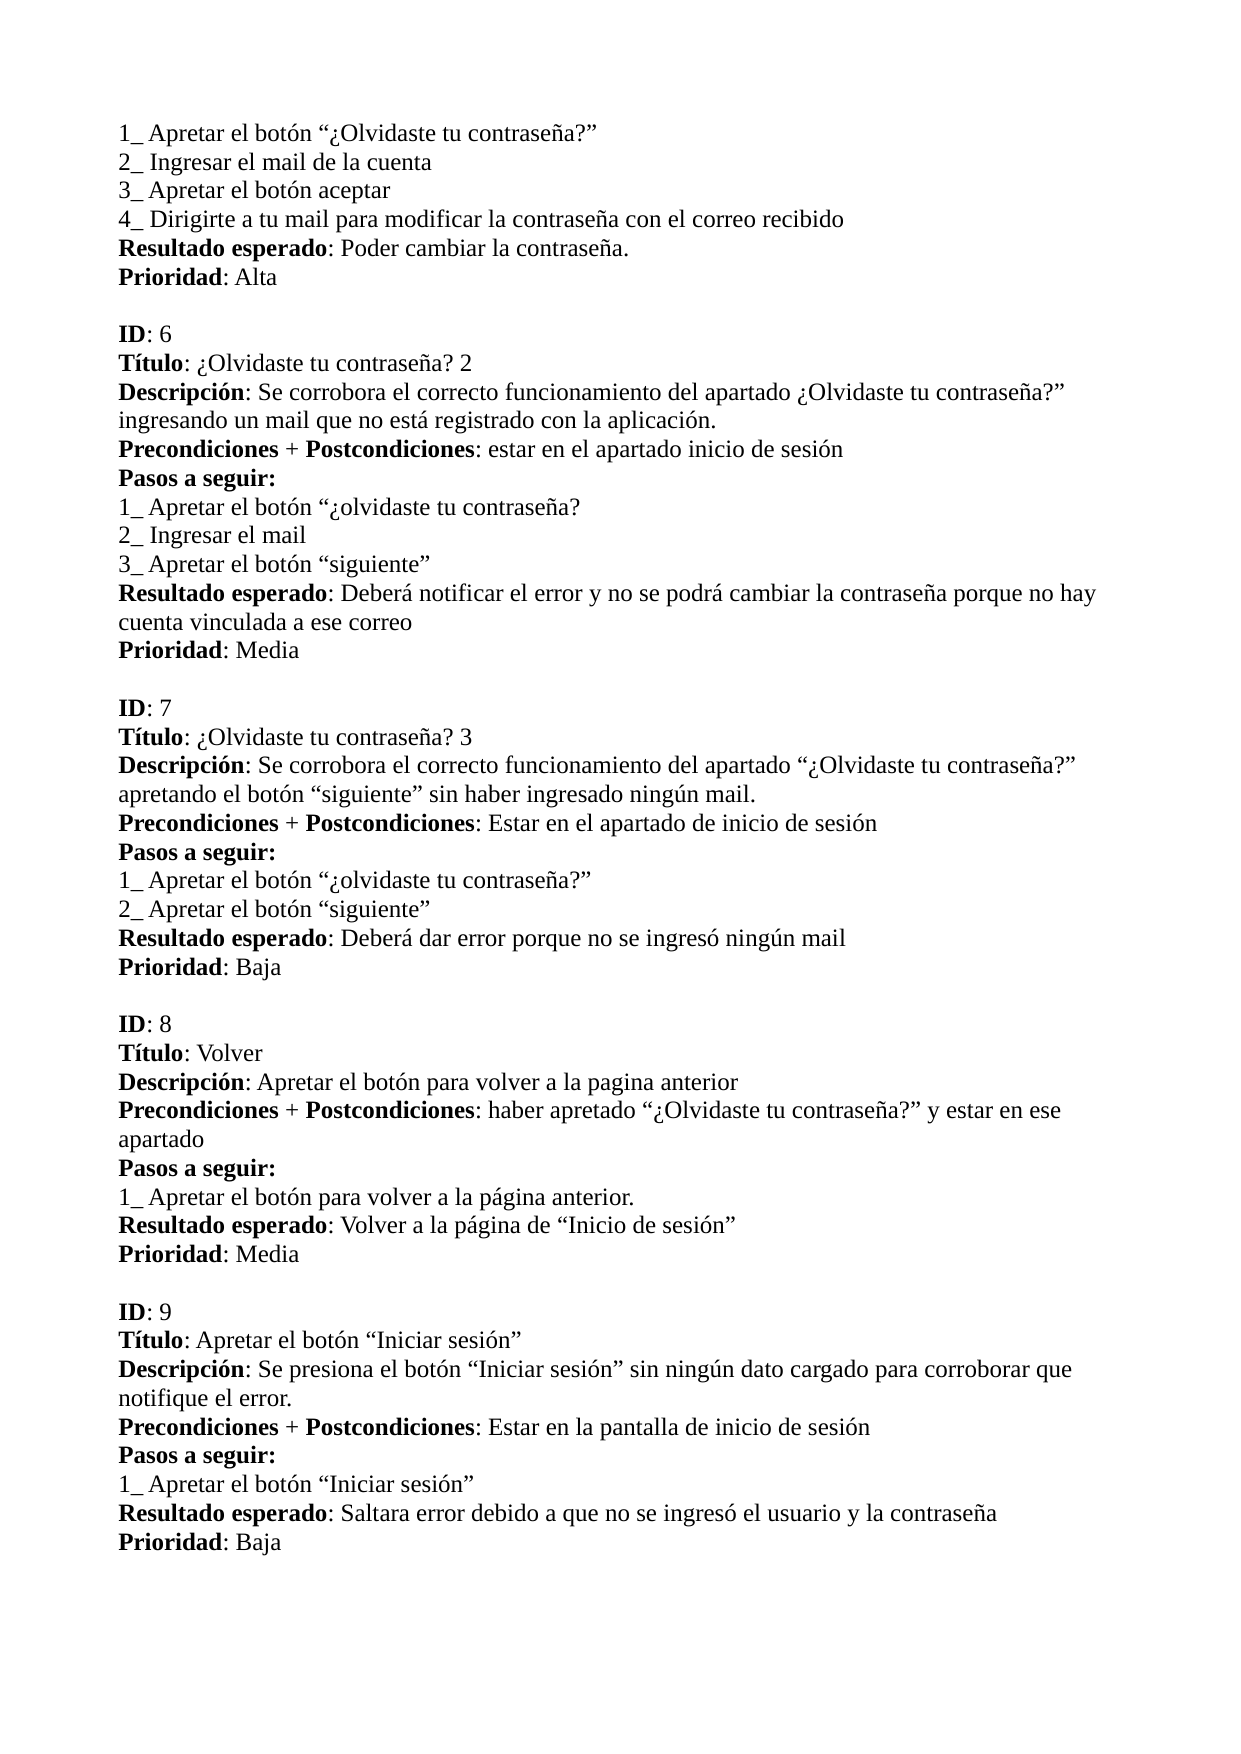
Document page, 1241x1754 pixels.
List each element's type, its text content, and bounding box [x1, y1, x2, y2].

text Precondiciones + Postcondiciones: Estar en la pantalla de inicio de sesión [118, 1412, 1122, 1441]
text Descripción: Se corrobora el correcto funcionamiento del apartado ¿Olvidaste tu contraseña?” ingresando un mail que no está registrado con la aplicación. [118, 377, 1122, 434]
text Prioridad: Alta [118, 262, 1122, 291]
text Título: Volver [118, 1038, 1122, 1067]
text 2_ Ingresar el mail [118, 521, 1122, 549]
text Pasos a seguir: [118, 837, 1122, 866]
text Precondiciones + Postcondiciones: haber apretado “¿Olvidaste tu contraseña?” y estar en ese apartado [118, 1096, 1122, 1153]
text ID: 6 [118, 319, 1122, 348]
text Pasos a seguir: [118, 1153, 1122, 1182]
text Descripción: Se presiona el botón “Iniciar sesión” sin ningún dato cargado para corroborar que notifique el error. [118, 1354, 1122, 1412]
text 1_ Apretar el botón para volver a la página anterior. [118, 1182, 1122, 1211]
text Pasos a seguir: [118, 1441, 1122, 1469]
text Título: ¿Olvidaste tu contraseña? 3 [118, 722, 1122, 751]
text 3_ Apretar el botón “siguiente” [118, 549, 1122, 578]
text Prioridad: Media [118, 1239, 1122, 1268]
text 4_ Dirigirte a tu mail para modificar la contraseña con el correo recibido [118, 204, 1122, 233]
text Precondiciones + Postcondiciones: estar en el apartado inicio de sesión [118, 434, 1122, 463]
text 2_ Ingresar el mail de la cuenta [118, 147, 1122, 176]
text 2_ Apretar el botón “siguiente” [118, 894, 1122, 923]
text 1_ Apretar el botón “Iniciar sesión” [118, 1469, 1122, 1498]
text 1_ Apretar el botón “¿olvidaste tu contraseña? [118, 492, 1122, 521]
text 3_ Apretar el botón aceptar [118, 176, 1122, 204]
text ID: 8 [118, 1009, 1122, 1038]
text Descripción: Apretar el botón para volver a la pagina anterior [118, 1067, 1122, 1096]
text Resultado esperado: Saltara error debido a que no se ingresó el usuario y la contraseña [118, 1498, 1122, 1527]
text Descripción: Se corrobora el correcto funcionamiento del apartado “¿Olvidaste tu contraseña?” apretando el botón “siguiente” sin haber ingresado ningún mail. [118, 751, 1122, 808]
text Precondiciones + Postcondiciones: Estar en el apartado de inicio de sesión [118, 808, 1122, 837]
text Resultado esperado: Deberá notificar el error y no se podrá cambiar la contraseña porque no hay cuenta vinculada a ese correo [118, 578, 1122, 636]
text Prioridad: Media [118, 636, 1122, 664]
text Prioridad: Baja [118, 1527, 1122, 1556]
text ID: 7 [118, 693, 1122, 722]
text Título: Apretar el botón “Iniciar sesión” [118, 1326, 1122, 1354]
text ID: 9 [118, 1297, 1122, 1326]
text Resultado esperado: Poder cambiar la contraseña. [118, 233, 1122, 262]
text Resultado esperado: Deberá dar error porque no se ingresó ningún mail [118, 923, 1122, 952]
text Pasos a seguir: [118, 463, 1122, 492]
text 1_ Apretar el botón “¿Olvidaste tu contraseña?” [118, 118, 1122, 147]
text Prioridad: Baja [118, 952, 1122, 981]
text Título: ¿Olvidaste tu contraseña? 2 [118, 348, 1122, 377]
text 1_ Apretar el botón “¿olvidaste tu contraseña?” [118, 866, 1122, 894]
text Resultado esperado: Volver a la página de “Inicio de sesión” [118, 1211, 1122, 1239]
